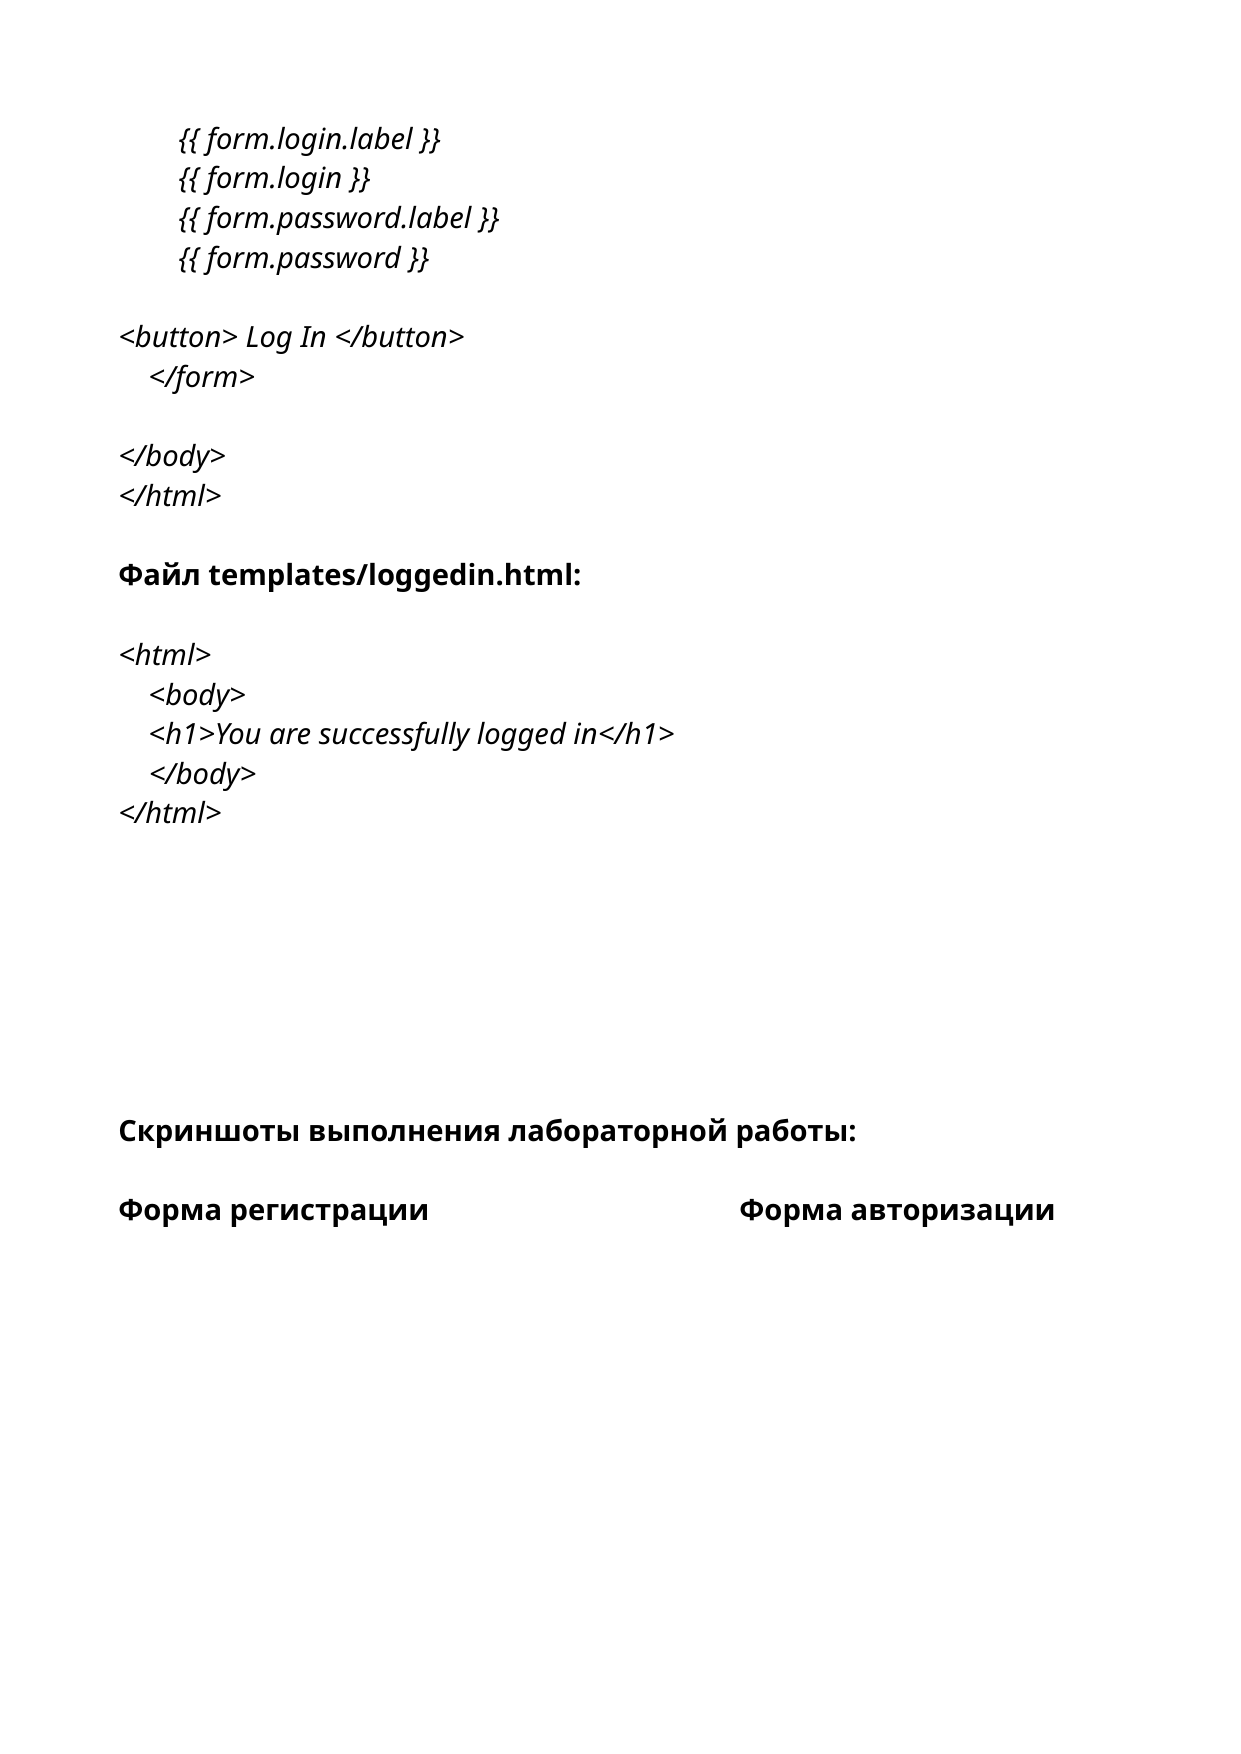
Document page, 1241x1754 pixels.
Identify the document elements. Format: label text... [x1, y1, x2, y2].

text </form> [118, 356, 1122, 396]
text {{ form.password.label }} [118, 197, 1122, 237]
text <button> Log In </button> [118, 317, 1122, 356]
text Файл templates/loggedin.html: [118, 555, 1122, 594]
text {{ form.password }} [118, 237, 1122, 277]
text Скриншоты выполнения лабораторной работы: [118, 1110, 1122, 1150]
text </body> [118, 753, 1122, 793]
text <body> [118, 674, 1122, 713]
text </html> [118, 793, 1122, 832]
text <html> [118, 634, 1122, 674]
text {{ form.login.label }} [118, 118, 1122, 158]
text <h1>You are successfully logged in</h1> [118, 713, 1122, 753]
text Форма регистрации Форма авторизации [118, 1190, 1122, 1229]
text {{ form.login }} [118, 158, 1122, 197]
text </html> [118, 475, 1122, 515]
text </body> [118, 436, 1122, 475]
